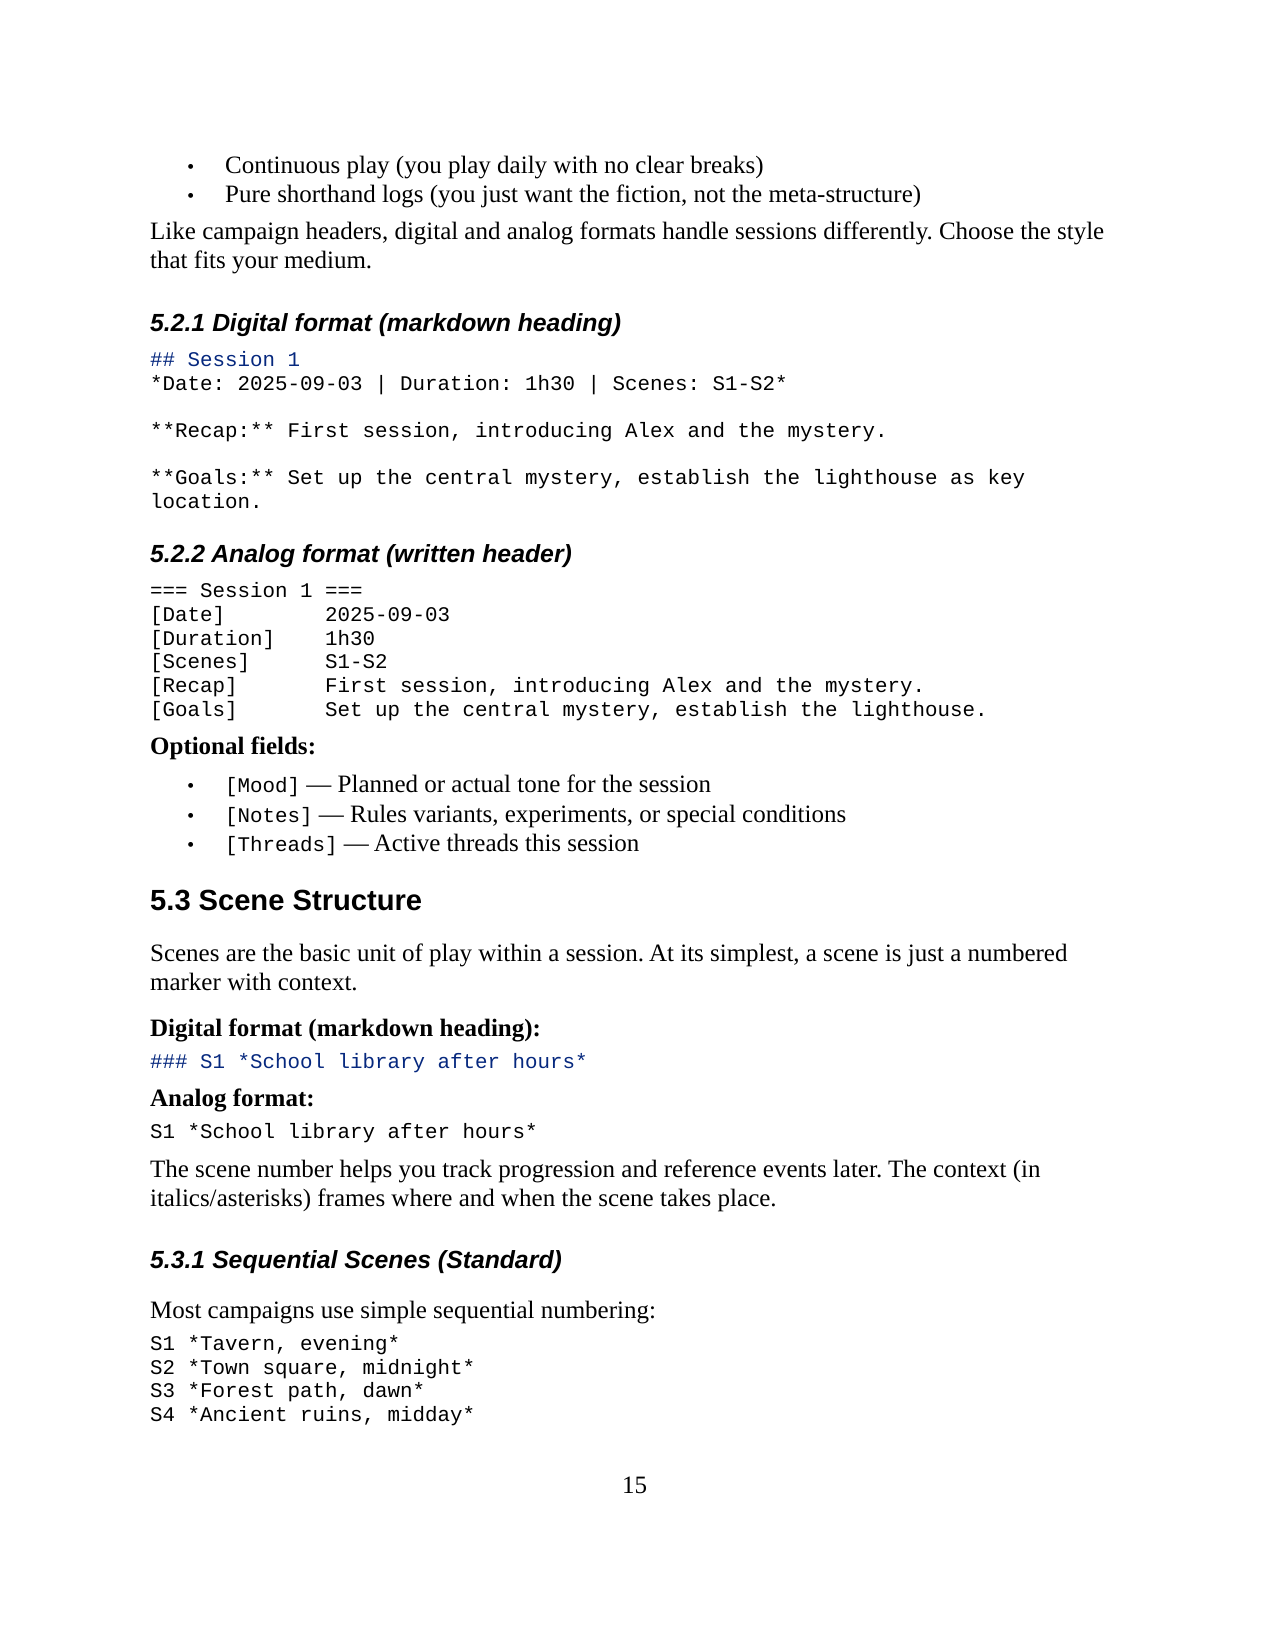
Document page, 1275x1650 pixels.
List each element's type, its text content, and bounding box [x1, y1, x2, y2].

text Digital format (markdown heading): [150, 1013, 1125, 1042]
subtitle 5.3 Scene Structure [150, 883, 1125, 916]
text *Date: 2025-09-03 | Duration: 1h30 | Scenes: S1-S2* [150, 373, 1125, 396]
list Pure shorthand logs (you just want the fiction, not the meta-structure) [187, 179, 1125, 207]
text === Session 1 === [150, 581, 1125, 604]
text **Goals:** Set up the central mystery, establish the lighthouse as key location. [150, 467, 1125, 514]
text S2 *Town square, midnight* [150, 1357, 1125, 1380]
text [Date] 2025-09-03 [150, 604, 1125, 628]
list [Mood] — Planned or actual tone for the session [187, 769, 1125, 799]
subtitle 5.2.1 Digital format (markdown heading) [150, 308, 1125, 336]
text [Duration] 1h30 [150, 628, 1125, 651]
text [Recap] First session, introducing Alex and the mystery. [150, 675, 1125, 699]
text The scene number helps you track progression and reference events later. The context (in italics/asterisks) frames where and when the scene takes place. [150, 1154, 1125, 1211]
list Continuous play (you play daily with no clear breaks) [187, 150, 1125, 179]
text S1 *Tavern, evening* [150, 1333, 1125, 1357]
text S4 *Ancient ruins, midday* [150, 1404, 1125, 1428]
text Analog format: [150, 1083, 1125, 1112]
text **Recap:** First session, introducing Alex and the mystery. [150, 420, 1125, 443]
list [Threads] — Active threads this session [187, 828, 1125, 858]
text ### S1 *School library after hours* [150, 1051, 1125, 1074]
text S1 *School library after hours* [150, 1121, 1125, 1145]
text S3 *Forest path, dawn* [150, 1380, 1125, 1404]
text Scenes are the basic unit of play within a session. At its simplest, a scene is just a numbered marker with context. [150, 938, 1125, 995]
subtitle 5.3.1 Sequential Scenes (Standard) [150, 1245, 1125, 1274]
subtitle 5.2.2 Analog format (written header) [150, 539, 1125, 568]
text [Goals] Set up the central mystery, establish the lighthouse. [150, 699, 1125, 722]
list [Notes] — Rules variants, experiments, or special conditions [187, 799, 1125, 828]
text Optional fields: [150, 731, 1125, 760]
text Most campaigns use simple sequential numbering: [150, 1295, 1125, 1324]
text ## Session 1 [150, 349, 1125, 373]
text Like campaign headers, digital and analog formats handle sessions differently. Choose the style that fits your medium. [150, 216, 1125, 274]
text [Scenes] S1-S2 [150, 651, 1125, 675]
